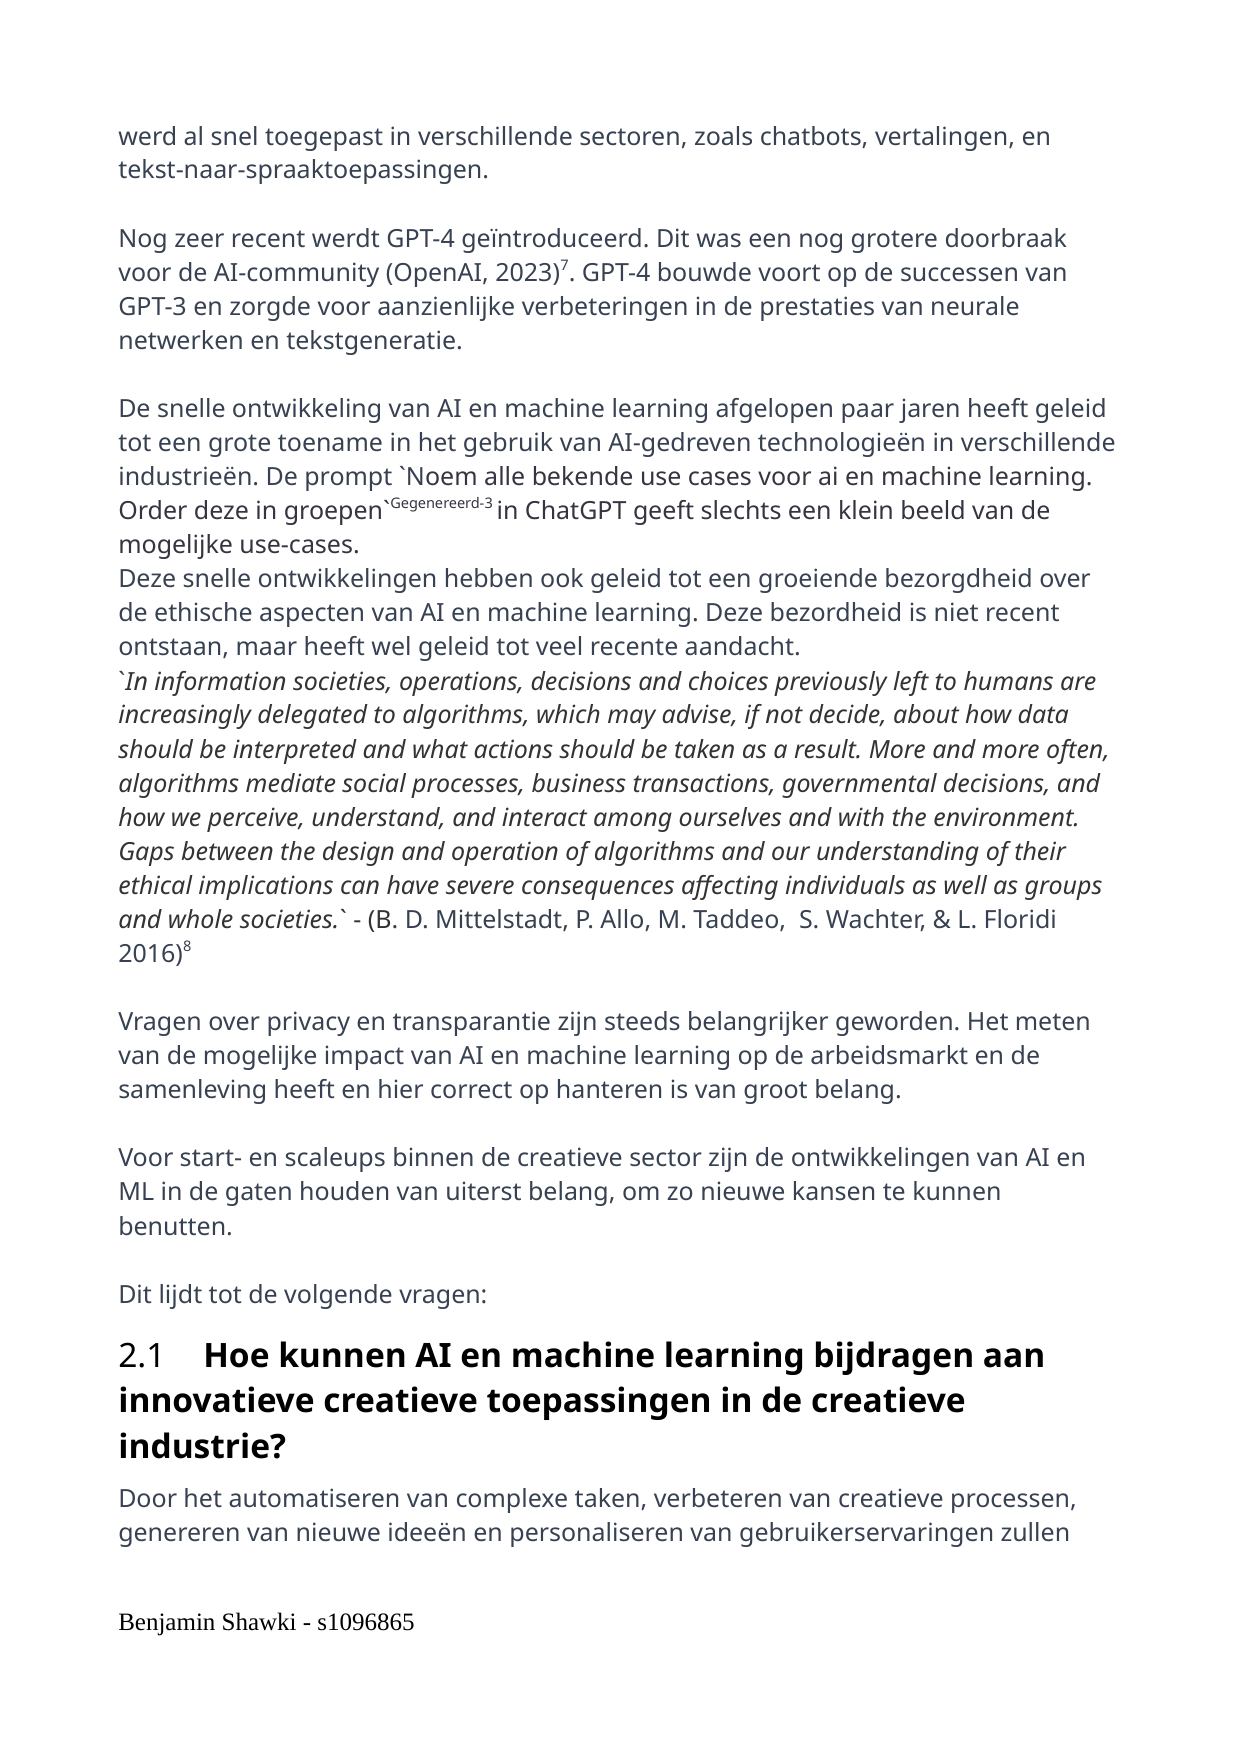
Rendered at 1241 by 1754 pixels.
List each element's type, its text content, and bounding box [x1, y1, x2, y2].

text Vragen over privacy en transparantie zijn steeds belangrijker geworden. Het meten van de mogelijke impact van AI en machine learning op de arbeidsmarkt en de samenleving heeft en hier correct op hanteren is van groot belang. Voor start- en scaleups binnen de creatieve sector zijn de ontwikkelingen van AI en ML in de gaten houden van uiterst belang, om zo nieuwe kansen te kunnen benutten. [118, 970, 1122, 1276]
text Nog zeer recent werdt GPT-4 geïntroduceerd. Dit was een nog grotere doorbraak voor de AI-community (OpenAI, 2023)7. GPT-4 bouwde voort op de successen van GPT-3 en zorgde voor aanzienlijke verbeteringen in de prestaties van neurale netwerken en tekstgeneratie. [118, 220, 1122, 357]
text werd al snel toegepast in verschillende sectoren, zoals chatbots, vertalingen, en tekst-naar-spraaktoepassingen. [118, 118, 1122, 186]
subtitle Hoe kunnen AI en machine learning bijdragen aan innovatieve creatieve toepassingen in de creatieve industrie? [118, 1331, 1122, 1468]
text Dit lijdt tot de volgende vragen: [118, 1276, 1122, 1310]
text Door het automatiseren van complexe taken, verbeteren van creatieve processen, genereren van nieuwe ideeën en personaliseren van gebruikerservaringen zullen [118, 1481, 1122, 1549]
text De snelle ontwikkeling van AI en machine learning afgelopen paar jaren heeft geleid tot een grote toename in het gebruik van AI-gedreven technologieën in verschillende industrieën. De prompt `Noem alle bekende use cases voor ai en machine learning. Order deze in groepen`Gegenereerd-3 in ChatGPT geeft slechts een klein beeld van de mogelijke use-cases. Deze snelle ontwikkelingen hebben ook geleid tot een groeiende bezorgdheid over de ethische aspecten van AI en machine learning. Deze bezordheid is niet recent ontstaan, maar heeft wel geleid tot veel recente aandacht. `In information societies, operations, decisions and choices previously left to humans are increasingly delegated to algorithms, which may advise, if not decide, about how data should be interpreted and what actions should be taken as a result. More and more often, algorithms mediate social processes, business transactions, governmental decisions, and how we perceive, understand, and interact among ourselves and with the environment. Gaps between the design and operation of algorithms and our understanding of their ethical implications can have severe consequences affecting individuals as well as groups and whole societies.` - (B. D. Mittelstadt, P. Allo, M. Taddeo, S. Wachter, & L. Floridi 2016)8 [118, 391, 1122, 970]
